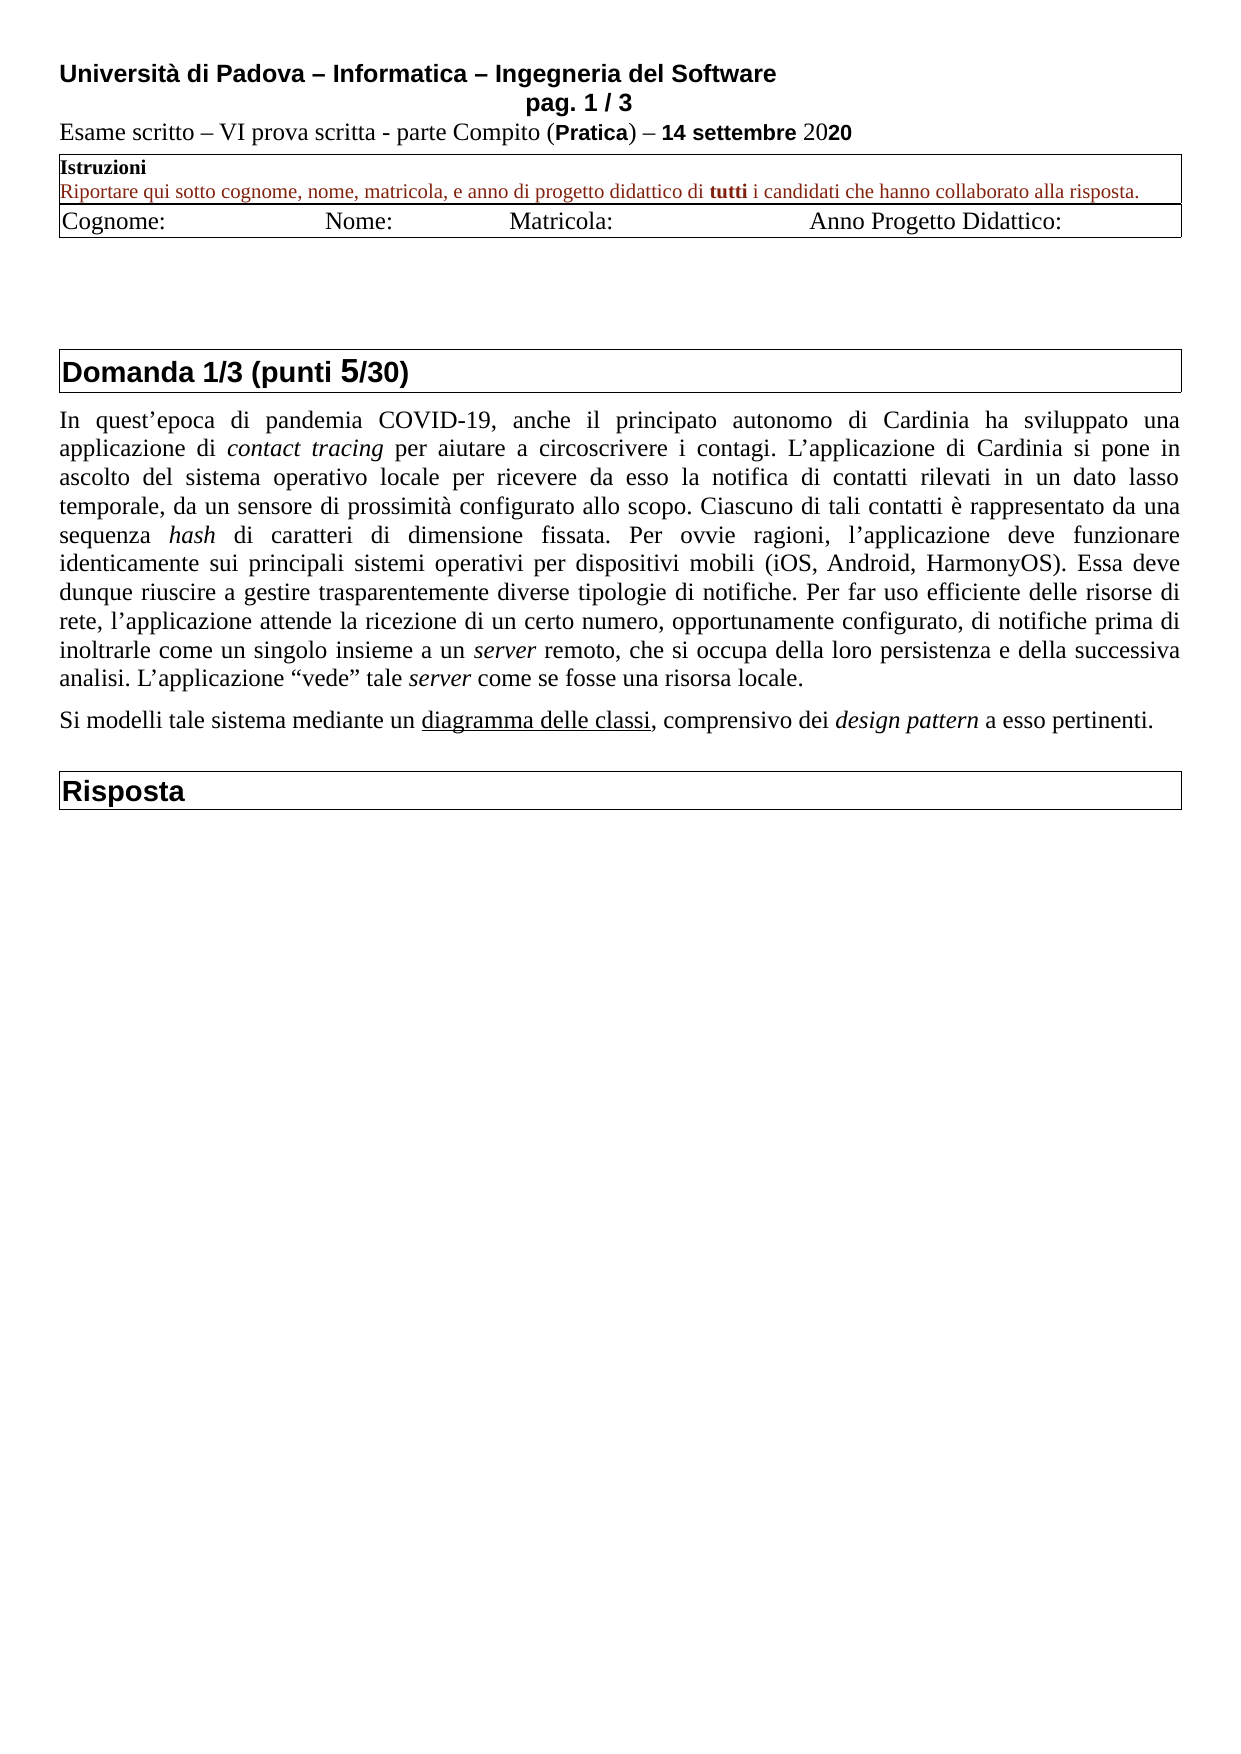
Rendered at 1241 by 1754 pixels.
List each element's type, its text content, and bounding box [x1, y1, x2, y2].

text Si modelli tale sistema mediante un diagramma delle classi, comprensivo dei design pattern a esso pertinenti. [59, 705, 1181, 733]
text In quest’epoca di pandemia COVID-19, anche il principato autonomo di Cardinia ha sviluppato una applicazione di contact tracing per aiutare a circoscrivere i contagi. L’applicazione di Cardinia si pone in ascolto del sistema operativo locale per ricevere da esso la notifica di contatti rilevati in un dato lasso temporale, da un sensore di prossimità configurato allo scopo. Ciascuno di tali contatti è rappresentato da una sequenza hash di caratteri di dimensione fissata. Per ovvie ragioni, l’applicazione deve funzionare identicamente sui principali sistemi operativi per dispositivi mobili (iOS, Android, HarmonyOS). Essa deve dunque riuscire a gestire trasparentemente diverse tipologie di notifiche. Per far uso efficiente delle risorse di rete, l’applicazione attende la ricezione di un certo numero, opportunamente configurato, di notifiche prima di inoltrarle come un singolo insieme a un server remoto, che si occupa della loro persistenza e della successiva analisi. L’applicazione “vede” tale server come se fosse una risorsa locale. [59, 405, 1181, 692]
subtitle Risposta [60, 772, 1181, 809]
subtitle Domanda 1/3 (punti 5/30) [60, 350, 1181, 392]
